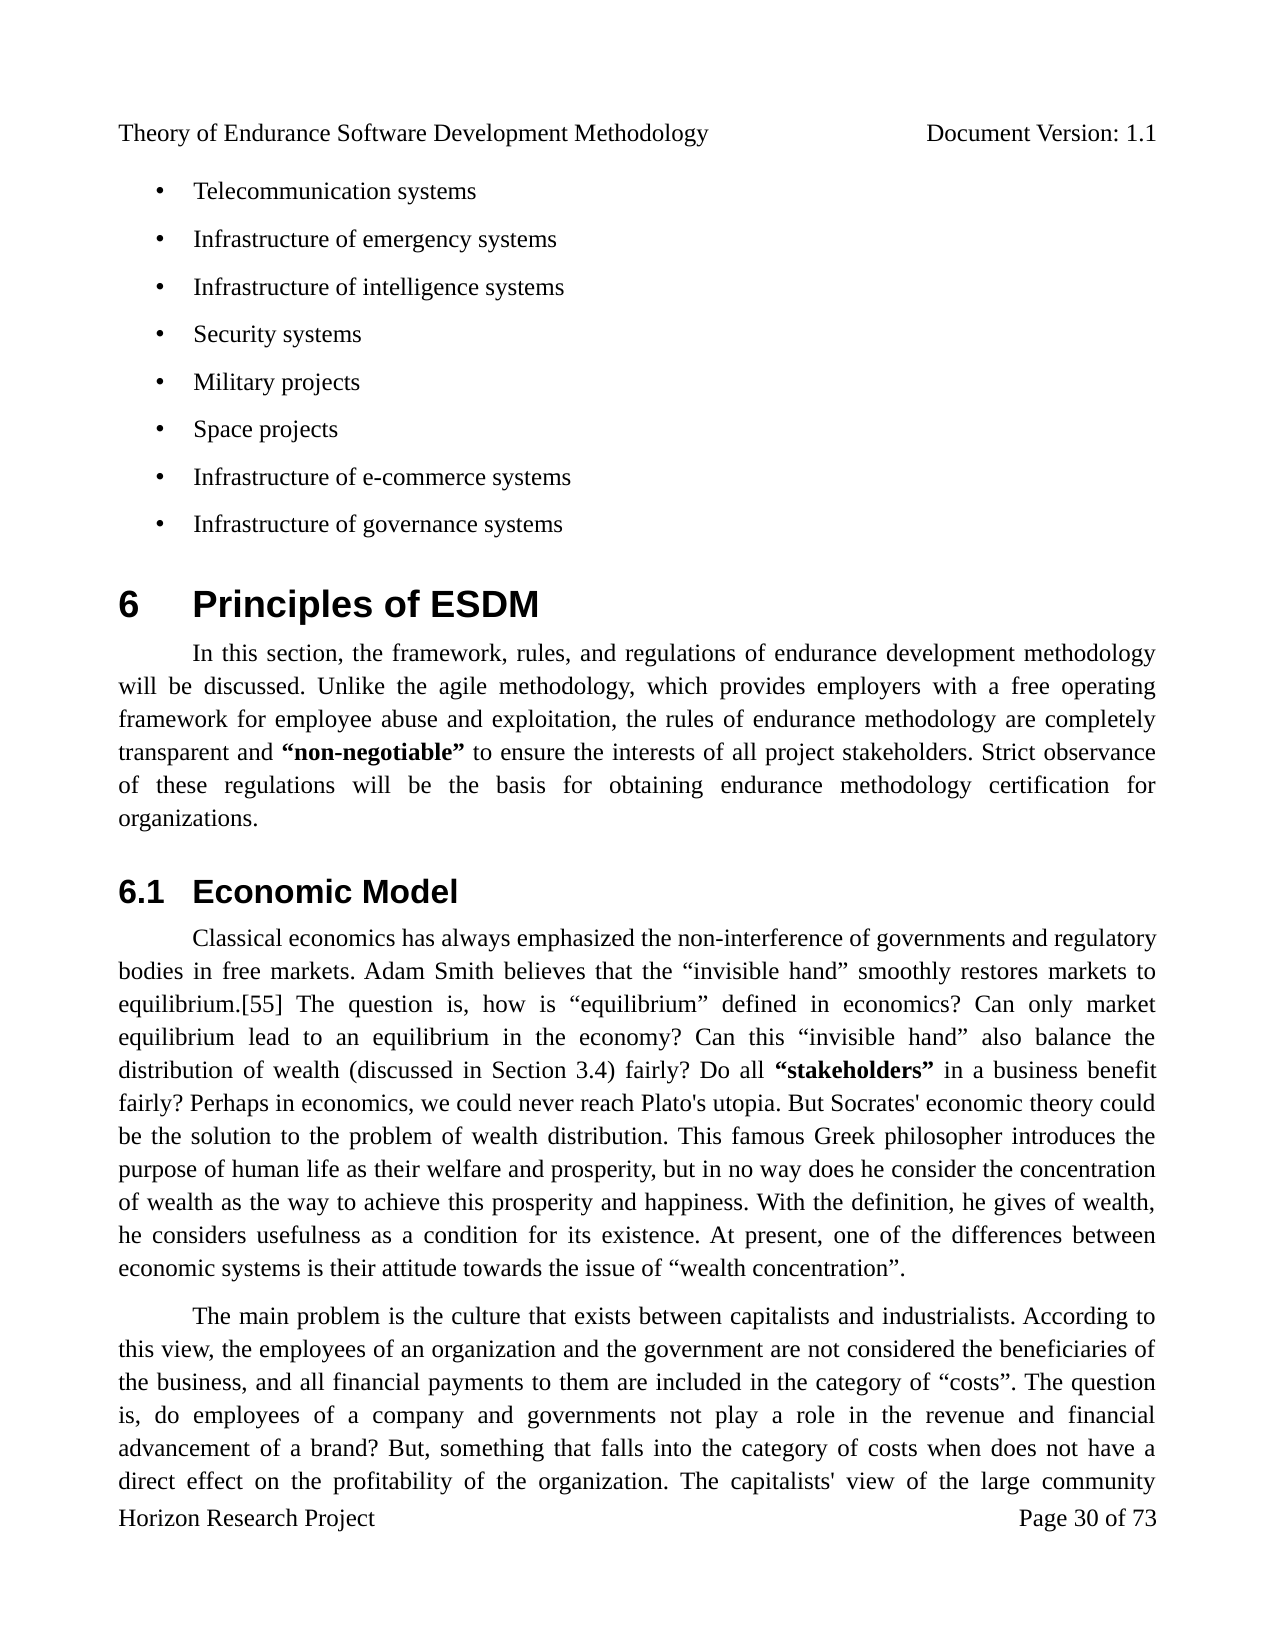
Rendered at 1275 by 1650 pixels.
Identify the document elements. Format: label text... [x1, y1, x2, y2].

list Telecommunication systems [156, 176, 1157, 205]
text Classical economics has always emphasized the non-interference of governments and regulatory bodies in free markets. Adam Smith believes that the “invisible hand” smoothly restores markets to equilibrium.[55] The question is, how is “equilibrium” defined in economics? Can only market equilibrium lead to an equilibrium in the economy? Can this “invisible hand” also balance the distribution of wealth (discussed in Section 3.4) fairly? Do all “stakeholders” in a business benefit fairly? Perhaps in economics, we could never reach Plato's utopia. But Socrates' economic theory could be the solution to the problem of wealth distribution. This famous Greek philosopher introduces the purpose of human life as their welfare and prosperity, but in no way does he consider the concentration of wealth as the way to achieve this prosperity and happiness. With the definition, he gives of wealth, he considers usefulness as a condition for its existence. At present, one of the differences between economic systems is their attitude towards the issue of “wealth concentration”. [118, 923, 1157, 1282]
list Military projects [156, 367, 1157, 396]
list Infrastructure of emergency systems [156, 224, 1157, 253]
list Infrastructure of governance systems [156, 509, 1157, 538]
subtitle Principles of ESDM [118, 582, 1157, 626]
list Infrastructure of e-commerce systems [156, 462, 1157, 491]
list Infrastructure of intelligence systems [156, 272, 1157, 300]
subtitle Economic Model [118, 872, 1157, 911]
list Space projects [156, 414, 1157, 443]
list Security systems [156, 319, 1157, 348]
text The main problem is the culture that exists between capitalists and industrialists. According to this view, the employees of an organization and the government are not considered the beneficiaries of the business, and all financial payments to them are included in the category of “costs”. The question is, do employees of a company and governments not play a role in the revenue and financial advancement of a brand? But, something that falls into the category of costs when does not have a direct effect on the profitability of the organization. The capitalists' view of the large community [118, 1301, 1157, 1495]
text In this section, the framework, rules, and regulations of endurance development methodology will be discussed. Unlike the agile methodology, which provides employers with a free operating framework for employee abuse and exploitation, the rules of endurance methodology are completely transparent and “non-negotiable” to ensure the interests of all project stakeholders. Strict observance of these regulations will be the basis for obtaining endurance methodology certification for organizations. [118, 638, 1157, 832]
